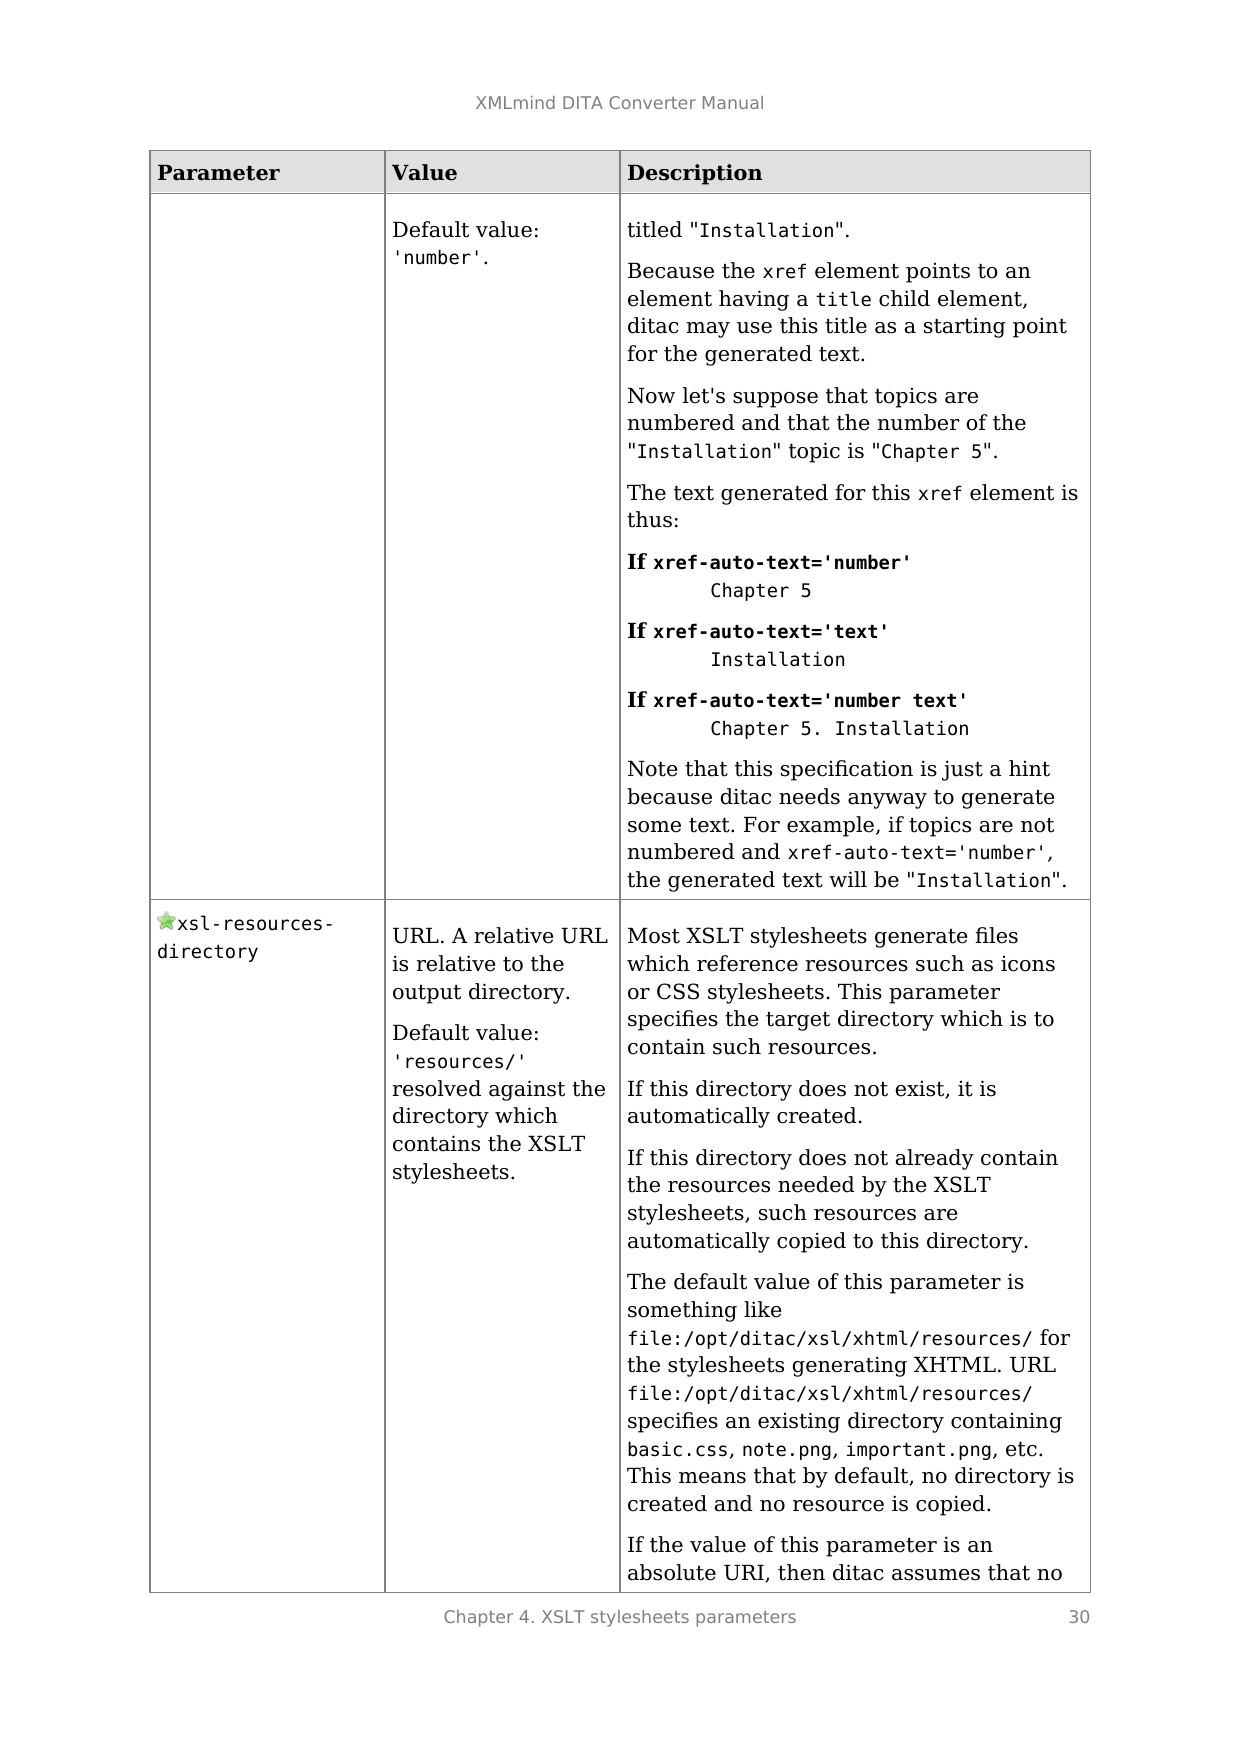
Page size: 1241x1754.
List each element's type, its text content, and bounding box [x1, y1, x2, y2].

table_header Parameter [151, 151, 384, 192]
table_cell URL. A relative URL is relative to the output directory. Default value: 'resources/' resolved against the directory which contains the XSLT stylesheets. [386, 900, 619, 1592]
table_cell xsl-resources-directory [151, 900, 384, 1592]
table_cell Default value: 'number'. [386, 194, 619, 899]
table_cell Most XSLT stylesheets generate files which reference resources such as icons or CSS stylesheets. This parameter specifies the target directory which is to contain such resources. If this directory does not exist, it is automatically created. If this directory does not already contain the resources needed by the XSLT stylesheets, such resources are automatically copied to this directory. The default value of this parameter is something like file:/opt/ditac/xsl/xhtml/resources/ for the stylesheets generating XHTML. URL file:/opt/ditac/xsl/xhtml/resources/ specifies an existing directory containing basic.css, note.png, important.png, etc. This means that by default, no directory is created and no resource is copied. If the value of this parameter is an absolute URI, then ditac assumes that no [621, 900, 1090, 1592]
table_cell titled "Installation". Because the xref element points to an element having a title child element, ditac may use this title as a starting point for the generated text. Now let's suppose that topics are numbered and that the number of the "Installation" topic is "Chapter 5". The text generated for this xref element is thus: If xref-auto-text='number' Chapter 5 If xref-auto-text='text' Installation If xref-auto-text='number text' Chapter 5. Installation Note that this specification is just a hint because ditac needs anyway to generate some text. For example, if topics are not numbered and xref-auto-text='number', the generated text will be "Installation". [621, 194, 1090, 899]
table_cell [151, 194, 384, 899]
table_header Value [386, 151, 619, 192]
picture [156, 910, 177, 931]
table_header Description [621, 151, 1090, 192]
